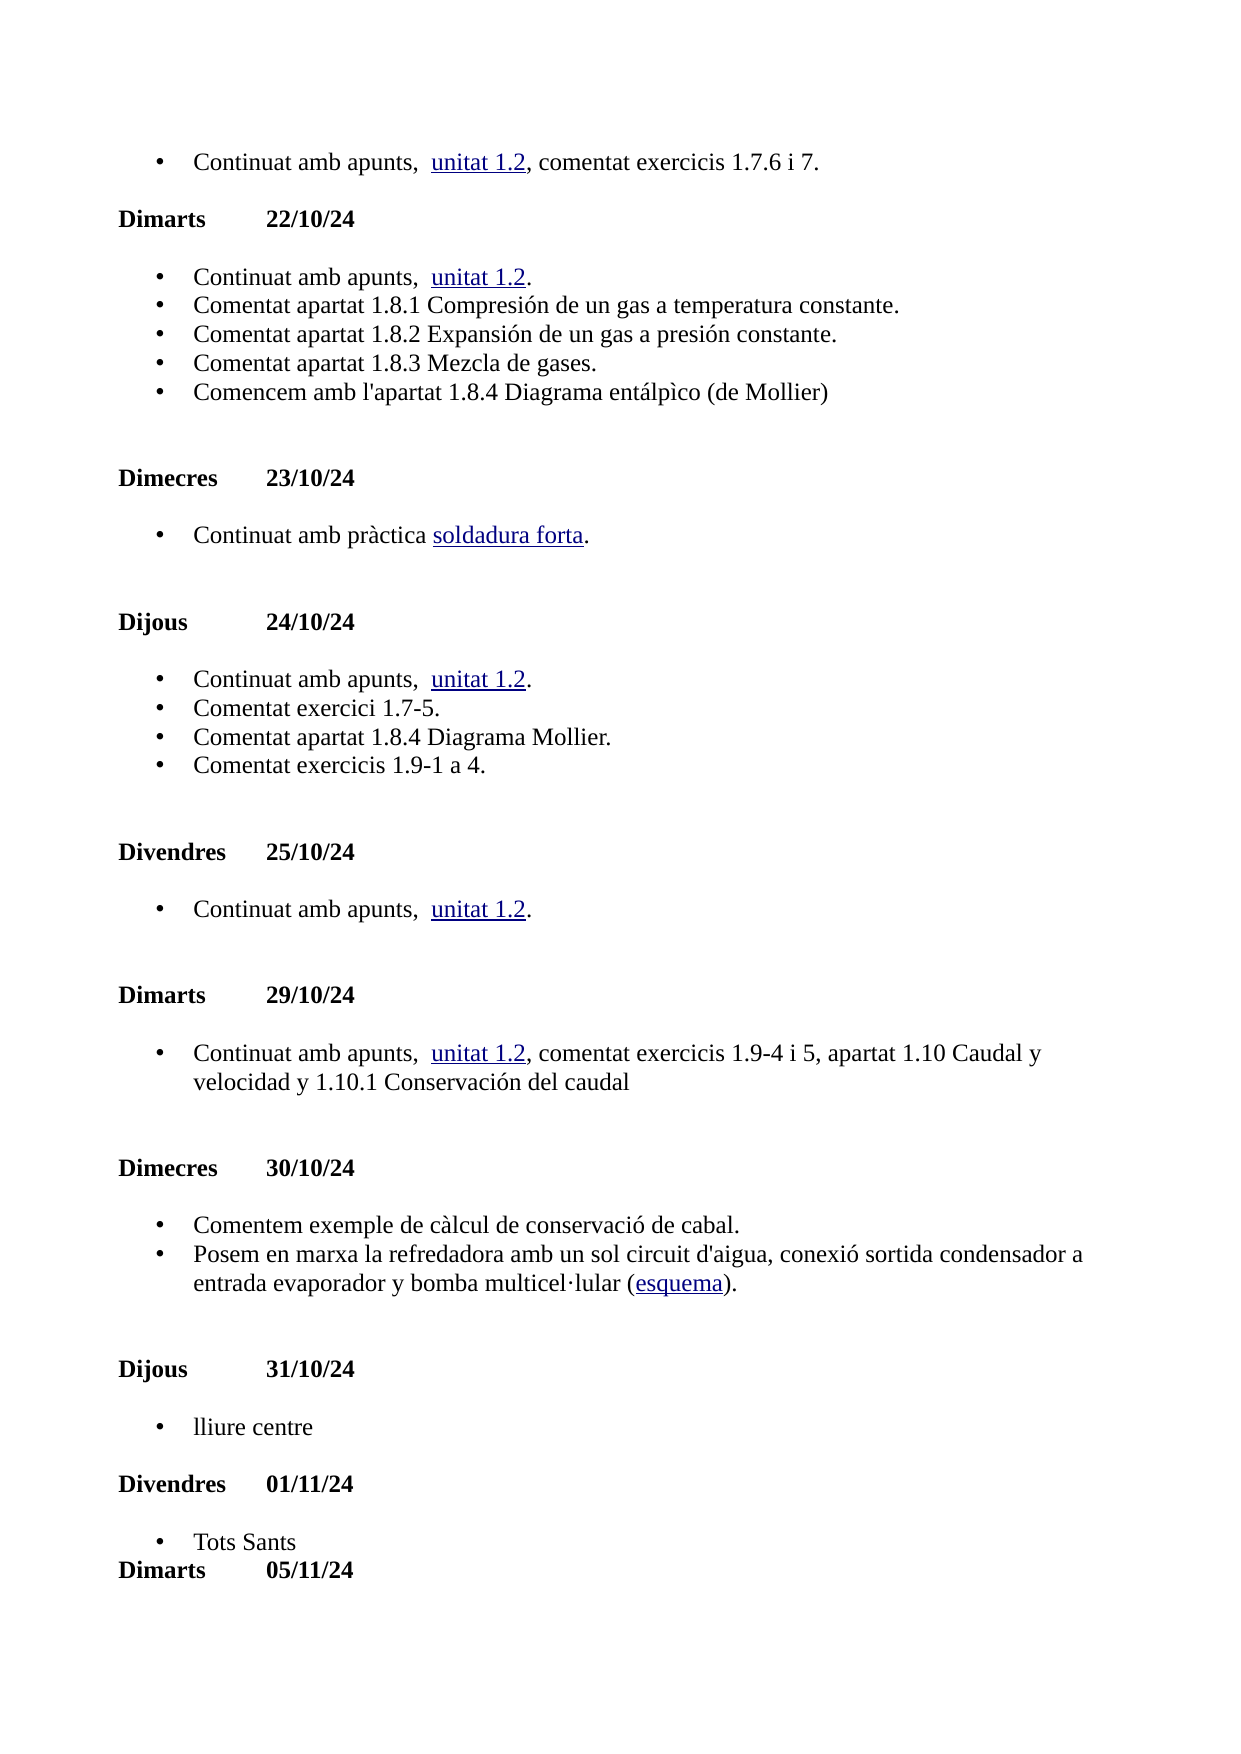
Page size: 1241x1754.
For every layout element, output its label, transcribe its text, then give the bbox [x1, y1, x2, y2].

list Comentat apartat 1.8.2 Expansión de un gas a presión constante. [156, 319, 1122, 348]
list Comentat apartat 1.8.4 Diagrama Mollier. [156, 722, 1122, 751]
text Divendres 01/11/24 [118, 1469, 1122, 1498]
text Dijous 31/10/24 [118, 1354, 1122, 1383]
text Divendres 25/10/24 [118, 837, 1122, 866]
list Comentem exemple de càlcul de conservació de cabal. [156, 1211, 1122, 1239]
list Comentat apartat 1.8.1 Compresión de un gas a temperatura constante. [156, 291, 1122, 319]
list lliure centre [156, 1412, 1122, 1441]
text Dimarts 29/10/24 [118, 981, 1122, 1009]
list Comentat exercicis 1.9-1 a 4. [156, 751, 1122, 779]
list Continuat amb apunts, unitat 1.2, comentat exercicis 1.9-4 i 5, apartat 1.10 Caudal y velocidad y 1.10.1 Conservación del caudal [156, 1038, 1122, 1096]
text Dimecres 23/10/24 [118, 463, 1122, 492]
list Comentat exercici 1.7-5. [156, 693, 1122, 722]
text Dimecres 30/10/24 [118, 1153, 1122, 1182]
list Continuat amb apunts, unitat 1.2. [156, 262, 1122, 291]
text Dimarts 22/10/24 [118, 204, 1122, 233]
list Continuat amb apunts, unitat 1.2. [156, 894, 1122, 923]
list Continuat amb apunts, unitat 1.2. [156, 664, 1122, 693]
list Tots Sants [156, 1527, 1122, 1556]
list Comencem amb l'apartat 1.8.4 Diagrama entálpìco (de Mollier) [156, 377, 1122, 406]
list Posem en marxa la refredadora amb un sol circuit d'aigua, conexió sortida condensador a entrada evaporador y bomba multicel·lular (esquema). [156, 1239, 1122, 1297]
list Continuat amb apunts, unitat 1.2, comentat exercicis 1.7.6 i 7. [156, 147, 1122, 176]
list Comentat apartat 1.8.3 Mezcla de gases. [156, 348, 1122, 377]
text Dimarts 05/11/24 [118, 1556, 1122, 1584]
text Dijous 24/10/24 [118, 607, 1122, 636]
list Continuat amb pràctica soldadura forta. [156, 521, 1122, 549]
